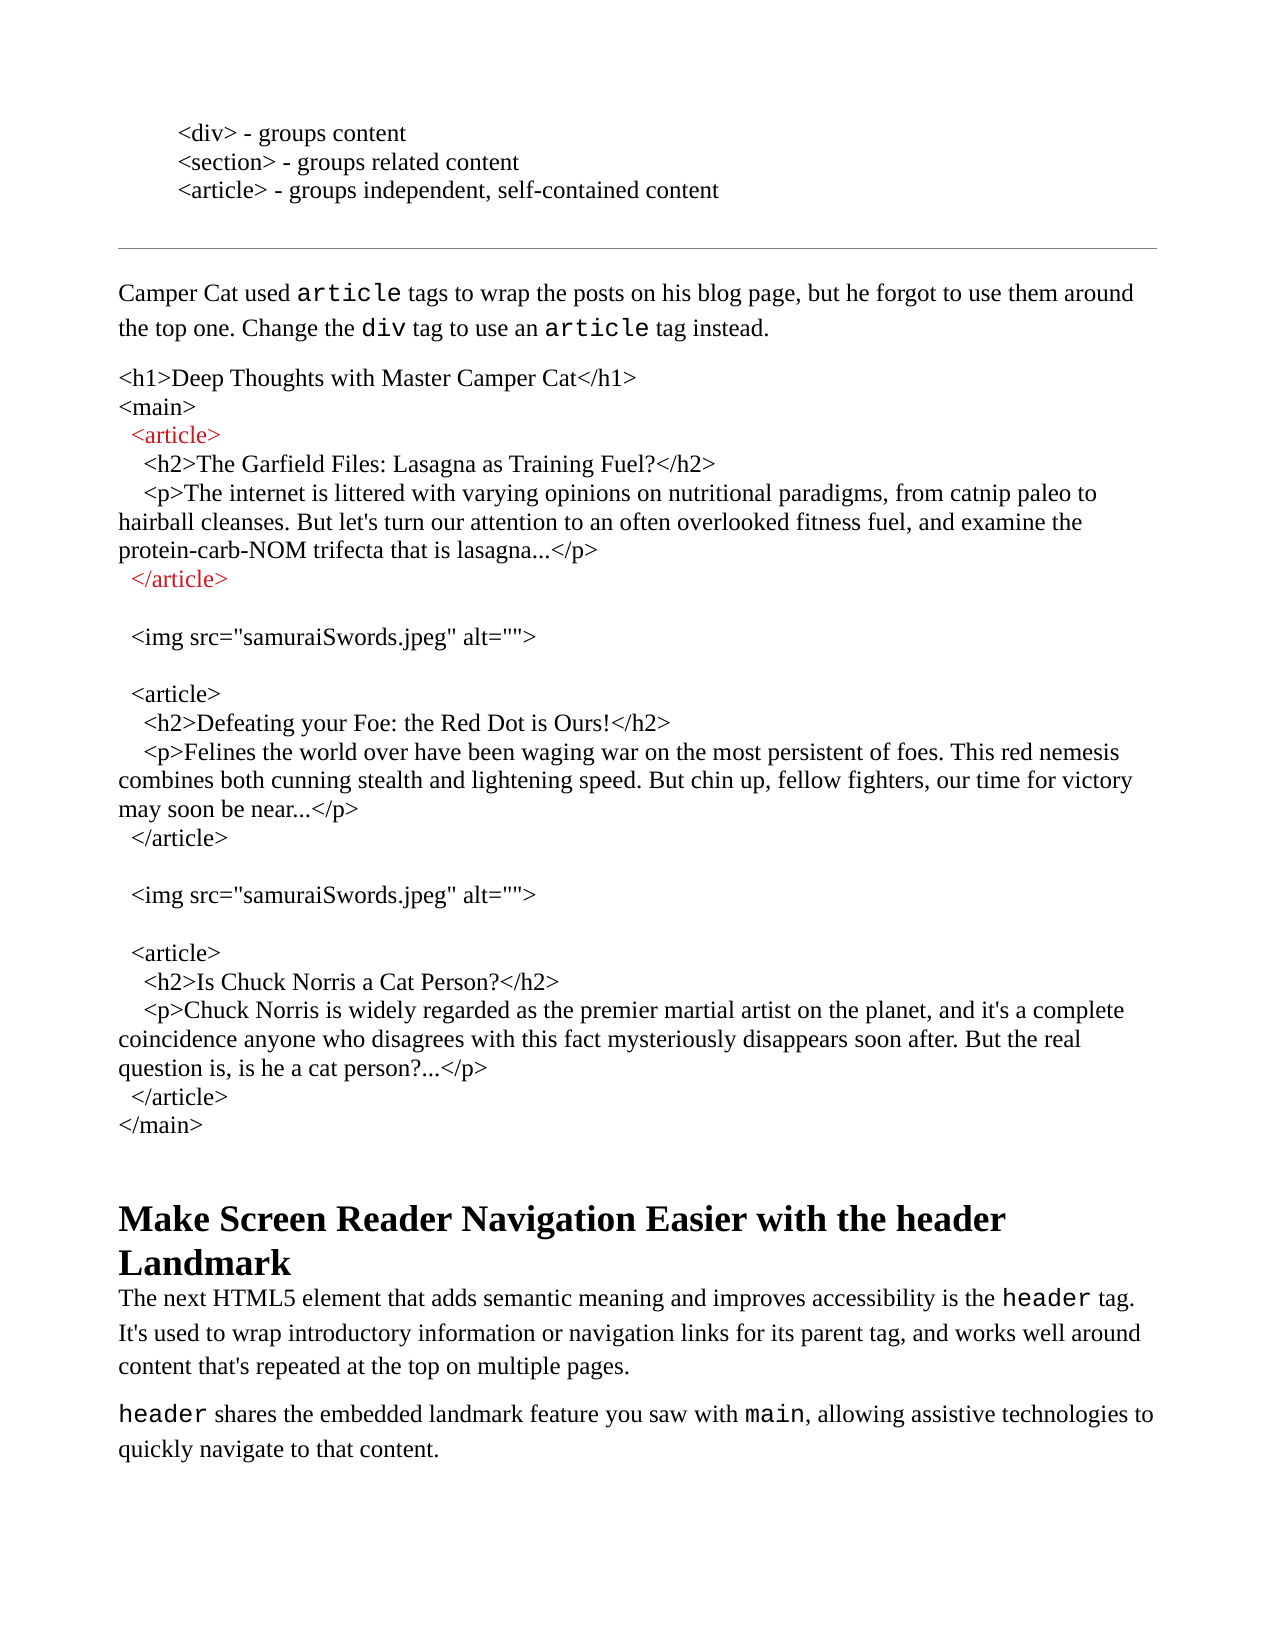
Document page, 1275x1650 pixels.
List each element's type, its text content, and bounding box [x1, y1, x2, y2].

text <p>Chuck Norris is widely regarded as the premier martial artist on the planet, and it's a complete coincidence anyone who disagrees with this fact mysteriously disappears soon after. But the real question is, is he a cat person?...</p> [118, 996, 1157, 1082]
text <img src="samuraiSwords.jpeg" alt=""> [118, 622, 1157, 651]
text <h2>Defeating your Foe: the Red Dot is Ours!</h2> [118, 708, 1157, 737]
text <h2>The Garfield Files: Lasagna as Training Fuel?</h2> [118, 449, 1157, 478]
subtitle Make Screen Reader Navigation Easier with the header Landmark [118, 1197, 1157, 1283]
text </main> [118, 1111, 1157, 1139]
text </article> [118, 823, 1157, 852]
text </article> [118, 564, 1157, 593]
text <div> - groups content <section> - groups related content <article> - groups independent, self-contained content [177, 118, 1098, 204]
text <article> [118, 421, 1157, 449]
text <p>Felines the world over have been waging war on the most persistent of foes. This red nemesis combines both cunning stealth and lightening speed. But chin up, fellow fighters, our time for victory may soon be near...</p> [118, 737, 1157, 823]
text Camper Cat used article tags to wrap the posts on his blog page, but he forgot to use them around the top one. Change the div tag to use an article tag instead. [118, 278, 1157, 344]
text <h1>Deep Thoughts with Master Camper Cat</h1> [118, 363, 1157, 392]
text <p>The internet is littered with varying opinions on nutritional paradigms, from catnip paleo to hairball cleanses. But let's turn our attention to an often overlooked fitness fuel, and examine the protein-carb-NOM trifecta that is lasagna...</p> [118, 478, 1157, 564]
text <article> [118, 938, 1157, 967]
text <article> [118, 679, 1157, 708]
text header shares the embedded landmark feature you saw with main, allowing assistive technologies to quickly navigate to that content. [118, 1399, 1157, 1463]
text <img src="samuraiSwords.jpeg" alt=""> [118, 881, 1157, 909]
text </article> [118, 1082, 1157, 1111]
text <h2>Is Chuck Norris a Cat Person?</h2> [118, 967, 1157, 996]
text <main> [118, 392, 1157, 421]
text The next HTML5 element that adds semantic meaning and improves accessibility is the header tag. It's used to wrap introductory information or navigation links for its parent tag, and works well around content that's repeated at the top on multiple pages. [118, 1283, 1157, 1380]
